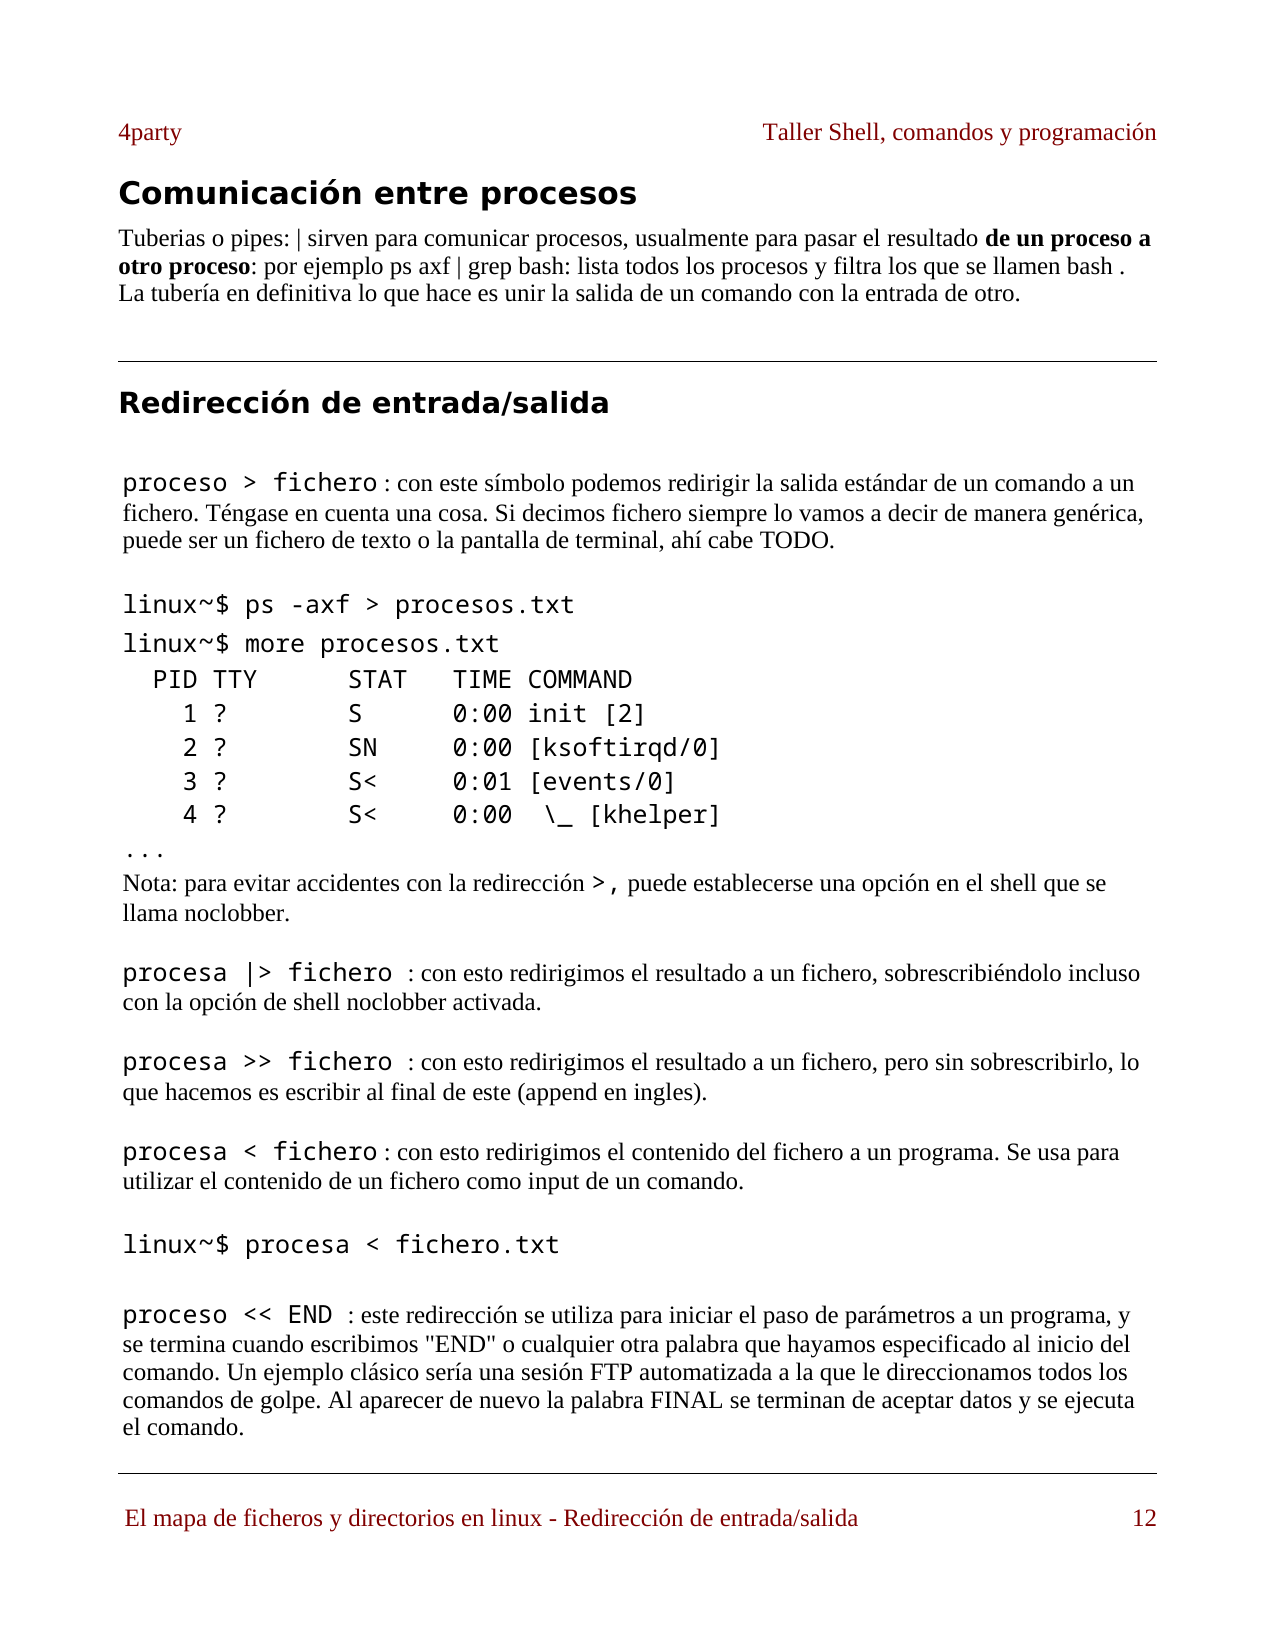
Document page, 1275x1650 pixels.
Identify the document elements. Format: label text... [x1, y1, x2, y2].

text proceso > fichero : con este símbolo podemos redirigir la salida estándar de un comando a un fichero. Téngase en cuenta una cosa. Si decimos fichero siempre lo vamos a decir de manera genérica, puede ser un fichero de texto o la pantalla de terminal, ahí cabe TODO. [118, 433, 1157, 554]
text proceso << END : este redirección se utiliza para iniciar el paso de parámetros a un programa, y se termina cuando escribimos "END" o cualquier otra palabra que hayamos especificado al inicio del comando. Un ejemplo clásico sería una sesión FTP automatizada a la que le direccionamos todos los comandos de golpe. Al aparecer de nuevo la palabra FINAL se terminan de aceptar datos y se ejecuta el comando. [118, 1296, 1157, 1441]
text procesa >> fichero : con esto redirigimos el resultado a un fichero, pero sin sobrescribirlo, lo que hacemos es escribir al final de este (append en ingles). [118, 1016, 1157, 1133]
text 3 ? S< 0:01 [events/0] [118, 763, 1157, 797]
text linux~$ more procesos.txt [118, 622, 1157, 661]
text linux~$ procesa < fichero.txt [118, 1223, 1157, 1262]
text Tuberias o pipes: | sirven para comunicar procesos, usualmente para pasar el resultado de un proceso a otro proceso: por ejemplo ps axf | grep bash: lista todos los procesos y filtra los que se llamen bash . La tubería en definitiva lo que hace es unir la salida de un comando con la entrada de otro. [118, 224, 1157, 307]
text 4 ? S< 0:00 \_ [khelper] [118, 797, 1157, 831]
text Nota: para evitar accidentes con la redirección >, puede establecerse una opción en el shell que se llama noclobber. [118, 865, 1157, 927]
text PID TTY STAT TIME COMMAND [118, 661, 1157, 695]
text ... [118, 831, 1157, 865]
text 1 ? S 0:00 init [2] [118, 695, 1157, 729]
text 2 ? SN 0:00 [ksoftirqd/0] [118, 729, 1157, 763]
text procesa < fichero : con esto redirigimos el contenido del fichero a un programa. Se usa para utilizar el contenido de un fichero como input de un comando. [118, 1133, 1157, 1223]
text linux~$ ps -axf > procesos.txt [118, 582, 1157, 622]
text procesa |> fichero : con esto redirigimos el resultado a un fichero, sobrescribiéndolo incluso con la opción de shell noclobber activada. [118, 954, 1157, 1016]
subtitle Comunicación entre procesos [118, 175, 1157, 212]
subtitle Redirección de entrada/salida [118, 386, 1157, 420]
